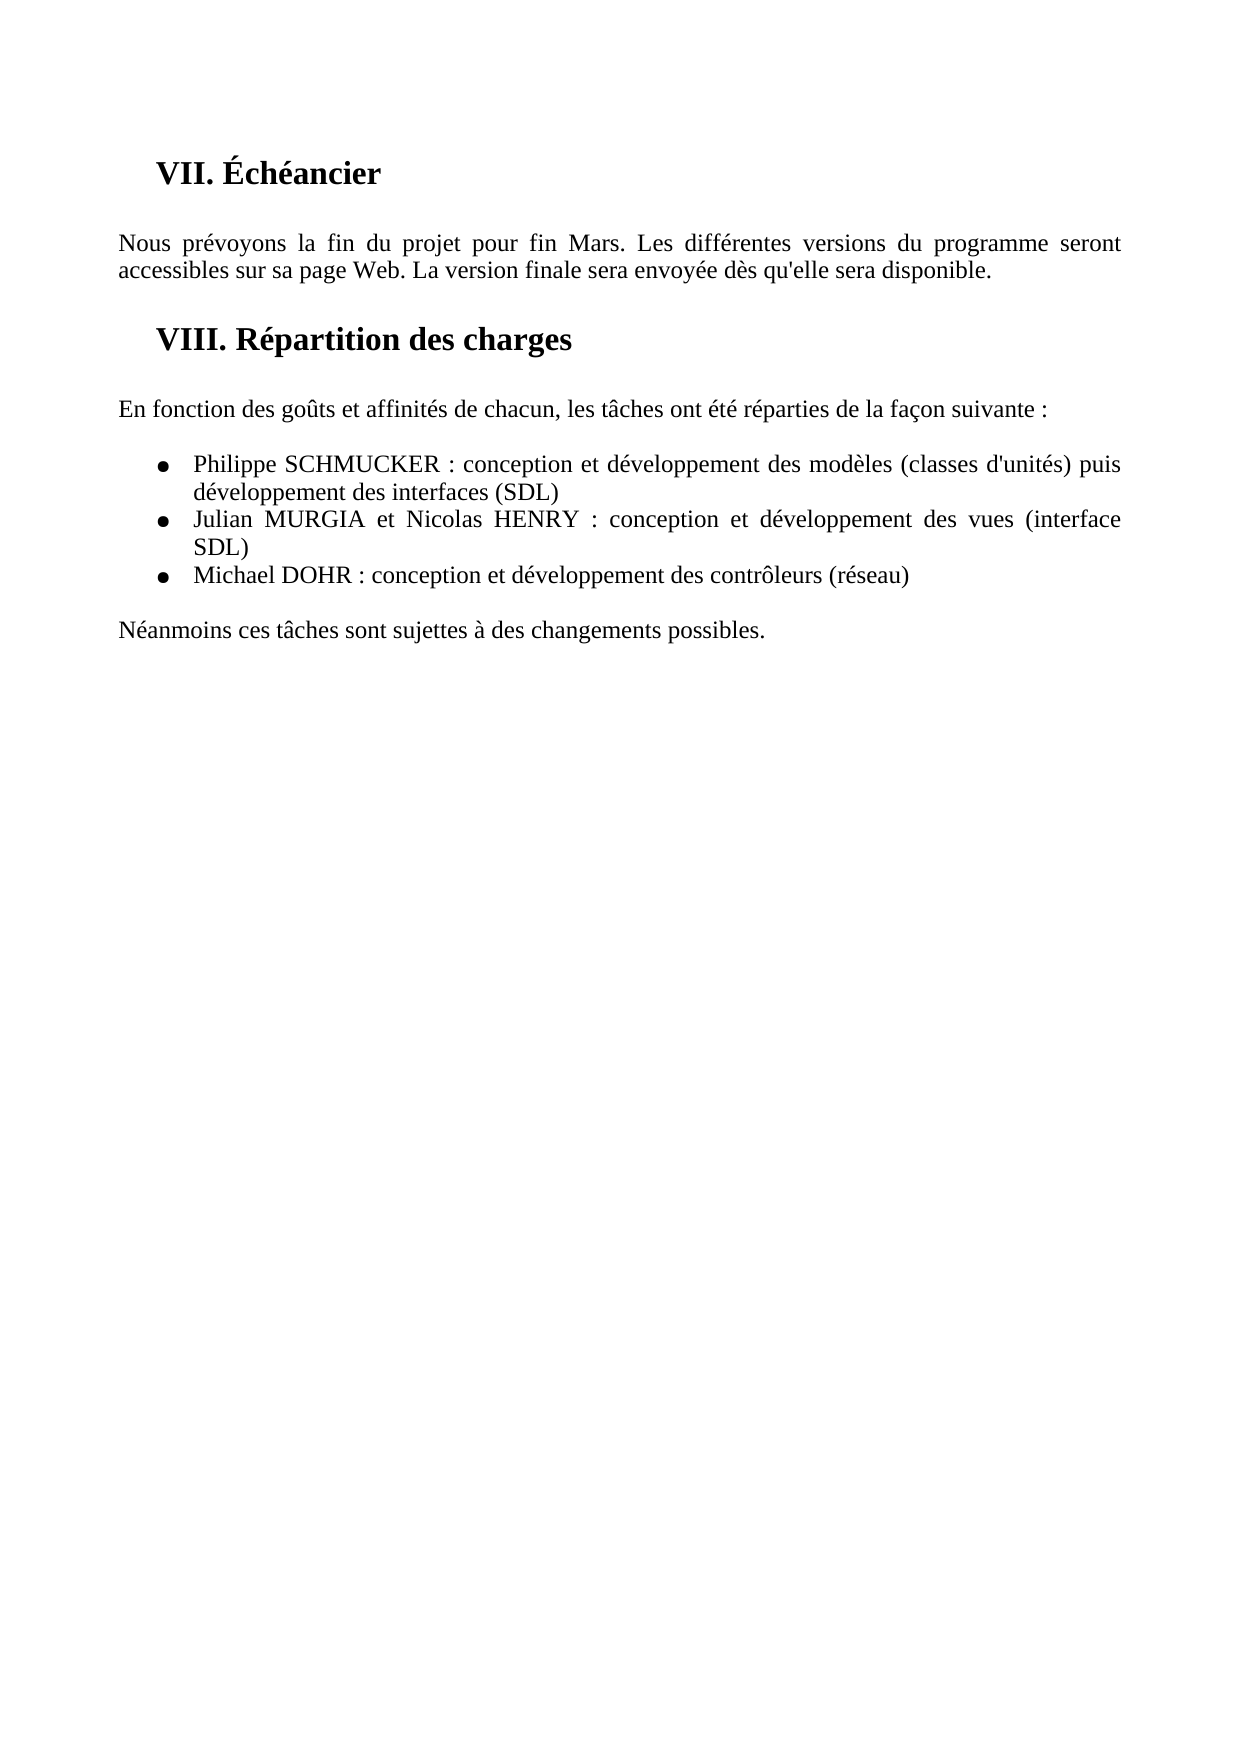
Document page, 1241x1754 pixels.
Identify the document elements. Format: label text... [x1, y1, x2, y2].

list Échéancier [156, 155, 1122, 192]
list Michael DOHR : conception et développement des contrôleurs (réseau) [156, 561, 1122, 589]
text Nous prévoyons la fin du projet pour fin Mars. Les différentes versions du programme seront accessibles sur sa page Web. La version finale sera envoyée dès qu'elle sera disponible. [118, 229, 1122, 284]
text Néanmoins ces tâches sont sujettes à des changements possibles. [118, 616, 1122, 644]
list Répartition des charges [156, 321, 1122, 358]
text En fonction des goûts et affinités de chacun, les tâches ont été réparties de la façon suivante : [118, 395, 1122, 422]
list Philippe SCHMUCKER : conception et développement des modèles (classes d'unités) puis développement des interfaces (SDL) [156, 450, 1122, 506]
list Julian MURGIA et Nicolas HENRY : conception et développement des vues (interface SDL) [156, 506, 1122, 561]
